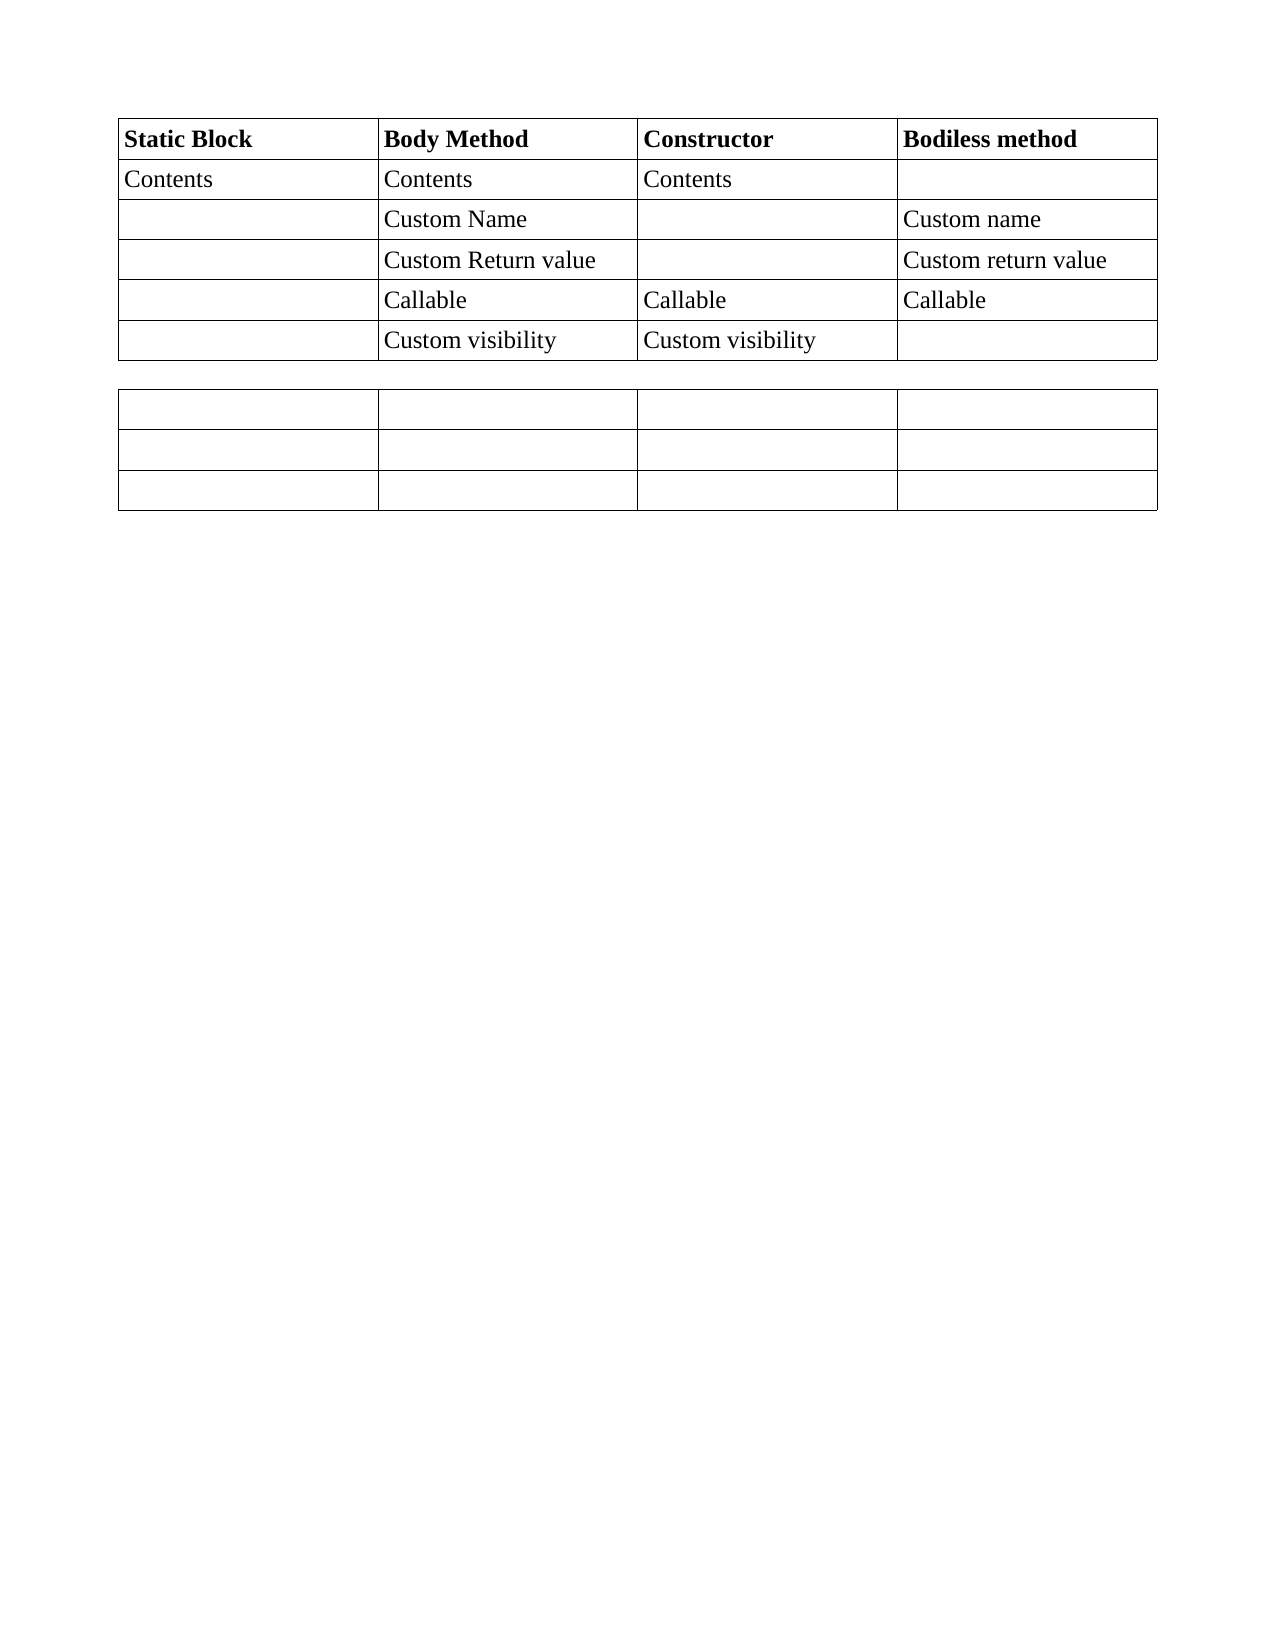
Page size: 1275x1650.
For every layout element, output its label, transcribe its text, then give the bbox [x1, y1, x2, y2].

table_cell Custom visibility [379, 321, 637, 360]
table_header Bodiless method [898, 119, 1157, 158]
table_cell [379, 430, 637, 469]
table_cell [898, 321, 1157, 360]
table_cell [119, 321, 378, 360]
table_header Static Block [119, 119, 378, 158]
table_cell [119, 280, 378, 320]
table_cell Contents [119, 160, 378, 199]
table_header [119, 390, 378, 429]
table_cell Callable [898, 280, 1157, 320]
table_header Body Method [379, 119, 637, 158]
table_cell [119, 430, 378, 469]
table_cell [638, 240, 897, 279]
table_cell [638, 471, 897, 510]
table_cell Custom Return value [379, 240, 637, 279]
table_header [638, 390, 897, 429]
table_cell [638, 430, 897, 469]
table_cell Callable [638, 280, 897, 320]
table_cell Contents [379, 160, 637, 199]
table_cell Callable [379, 280, 637, 320]
table_cell [119, 200, 378, 239]
table_cell [119, 471, 378, 510]
table_cell [638, 200, 897, 239]
table_header [379, 390, 637, 429]
table_header Constructor [638, 119, 897, 158]
table_cell Custom return value [898, 240, 1157, 279]
table_cell Contents [638, 160, 897, 199]
table_cell Custom name [898, 200, 1157, 239]
table_cell Custom visibility [638, 321, 897, 360]
table_cell [898, 430, 1157, 469]
table_cell [898, 471, 1157, 510]
table_cell Custom Name [379, 200, 637, 239]
table_header [898, 390, 1157, 429]
table_cell [898, 160, 1157, 199]
table_cell [379, 471, 637, 510]
table_cell [119, 240, 378, 279]
